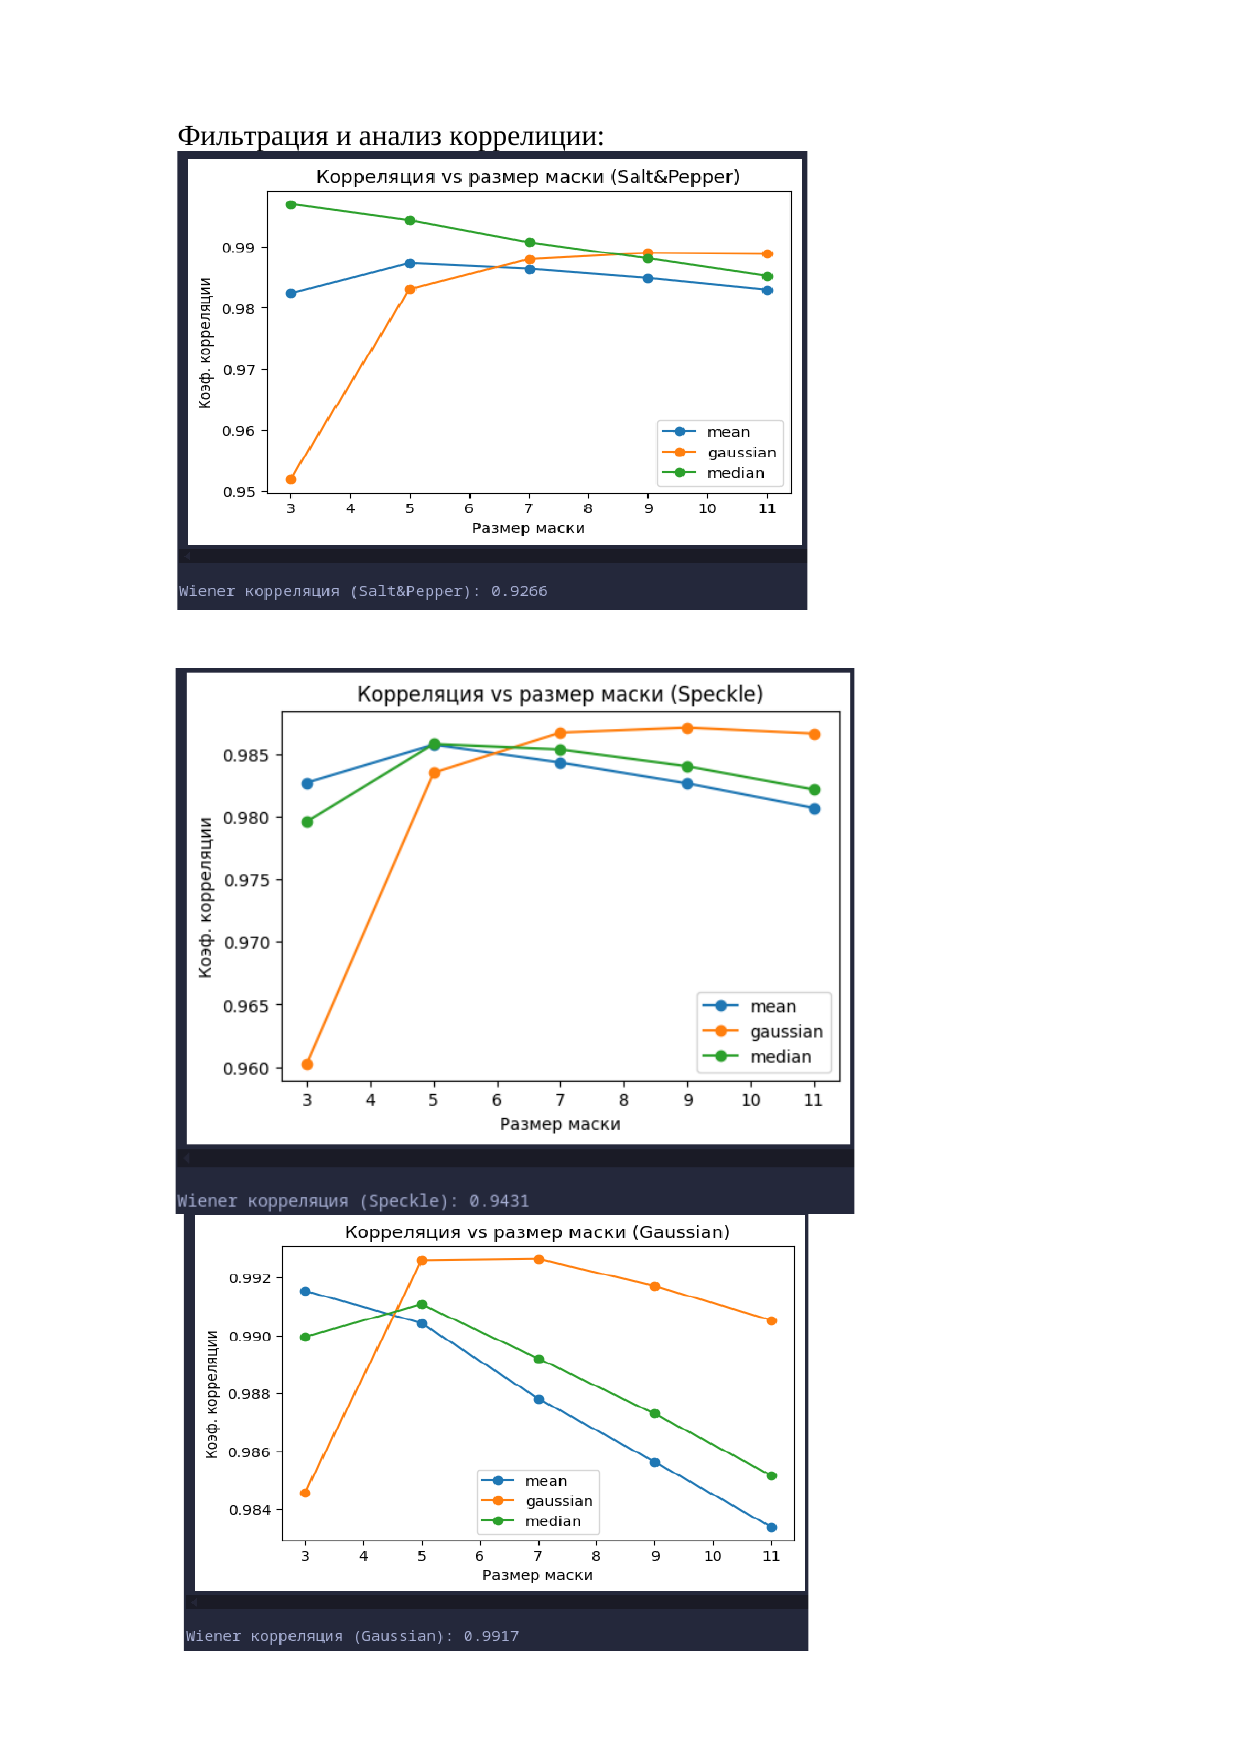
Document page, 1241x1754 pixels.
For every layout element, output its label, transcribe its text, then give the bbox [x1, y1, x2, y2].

text Фильтрация и анализ коррелиции: [177, 118, 1152, 152]
picture [175, 668, 855, 1651]
picture [177, 151, 808, 610]
